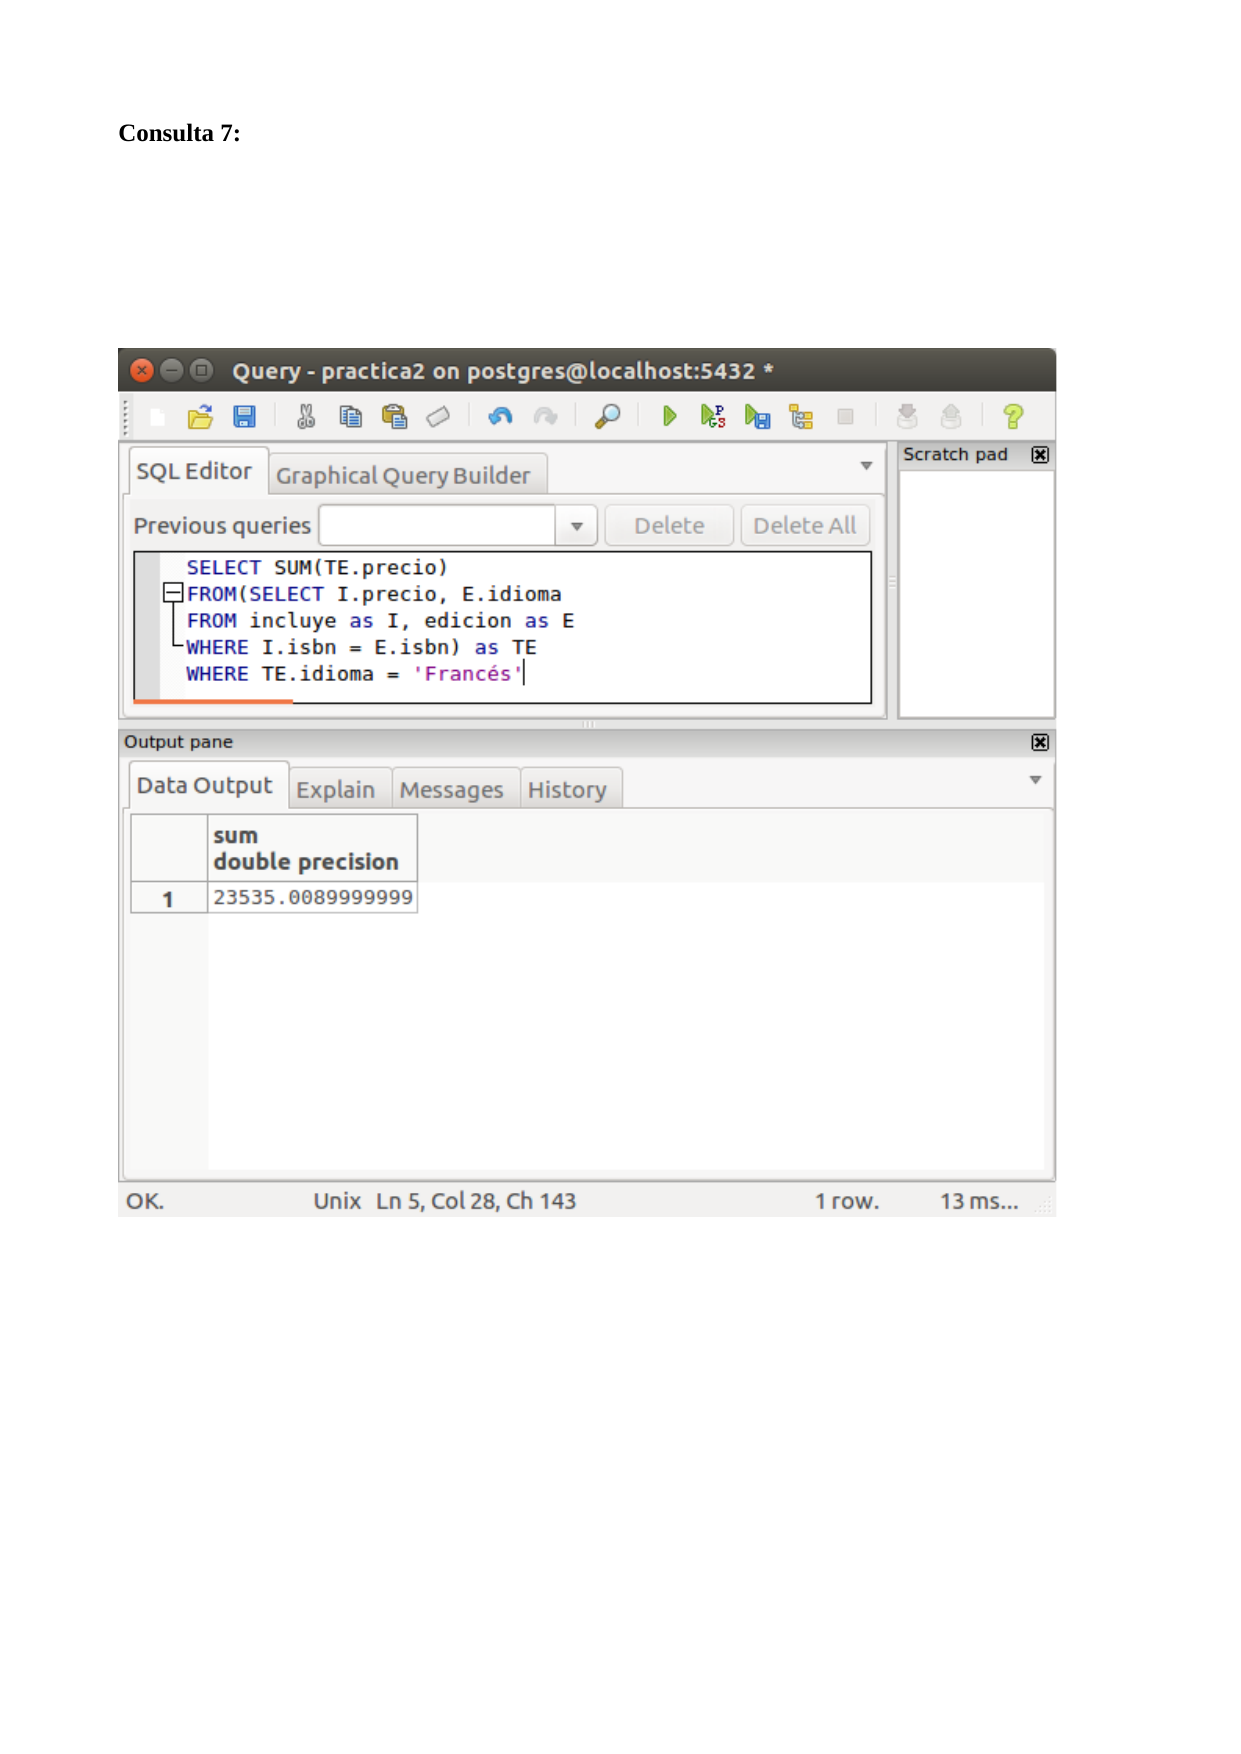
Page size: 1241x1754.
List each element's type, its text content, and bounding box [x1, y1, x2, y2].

text Consulta 7: [118, 118, 1122, 147]
